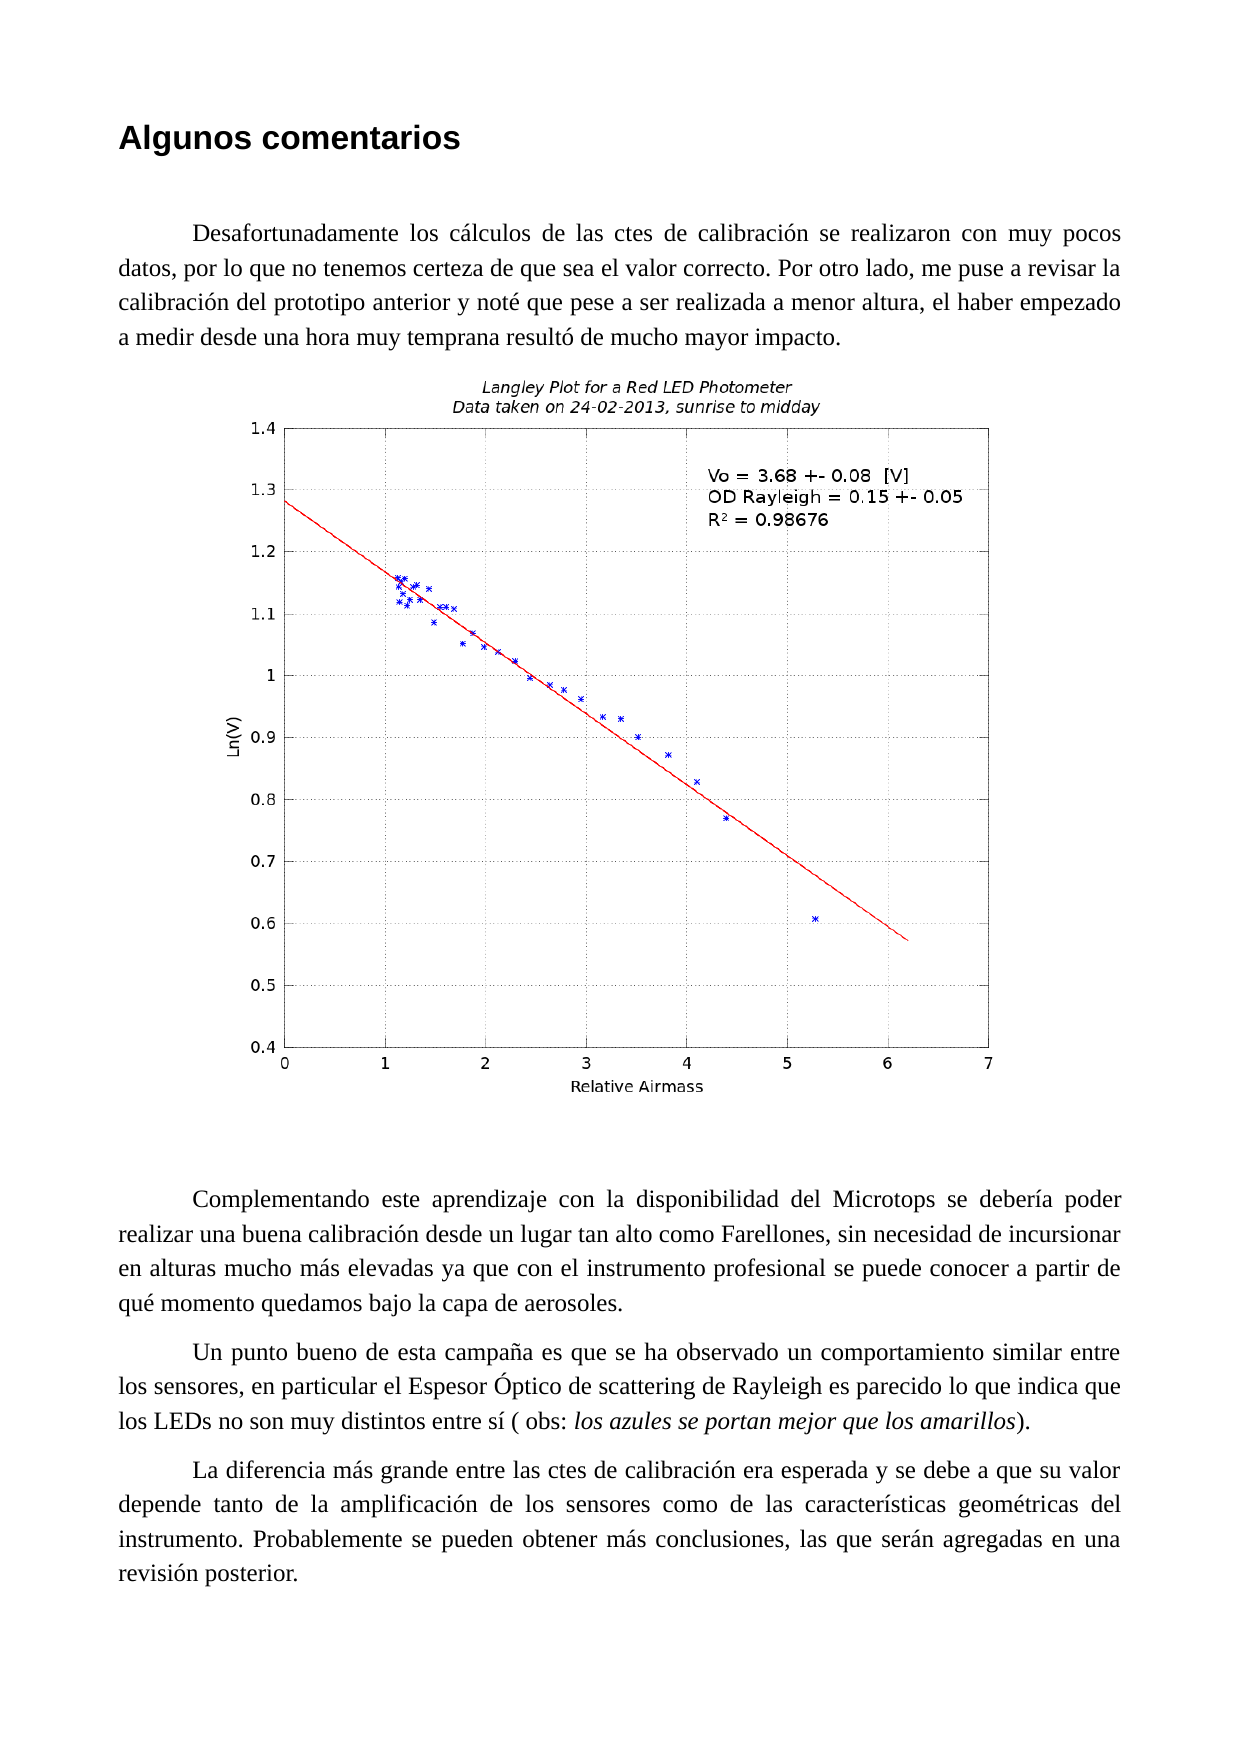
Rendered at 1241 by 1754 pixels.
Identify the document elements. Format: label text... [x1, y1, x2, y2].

text Un punto bueno de esta campaña es que se ha observado un comportamiento similar entre los sensores, en particular el Espesor Óptico de scattering de Rayleigh es parecido lo que indica que los LEDs no son muy distintos entre sí ( obs: los azules se portan mejor que los amarillos). [118, 1337, 1122, 1434]
text Complementando este aprendizaje con la disponibilidad del Microtops se debería poder realizar una buena calibración desde un lugar tan alto como Farellones, sin necesidad de incursionar en alturas mucho más elevadas ya que con el instrumento profesional se puede conocer a partir de qué momento quedamos bajo la capa de aerosoles. [118, 1184, 1122, 1316]
text Desafortunadamente los cálculos de las ctes de calibración se realizaron con muy pocos datos, por lo que no tenemos certeza de que sea el valor correcto. Por otro lado, me puse a revisar la calibración del prototipo anterior y noté que pese a ser realizada a menor altura, el haber empezado a medir desde una hora muy temprana resultó de mucho mayor impacto. [118, 218, 1122, 351]
text La diferencia más grande entre las ctes de calibración era esperada y se debe a que su valor depende tanto de la amplificación de los sensores como de las características geométricas del instrumento. Probablemente se pueden obtener más conclusiones, las que serán agregadas en una revisión posterior. [118, 1455, 1122, 1587]
picture [166, 370, 1074, 1130]
subtitle Algunos comentarios [118, 118, 1122, 157]
